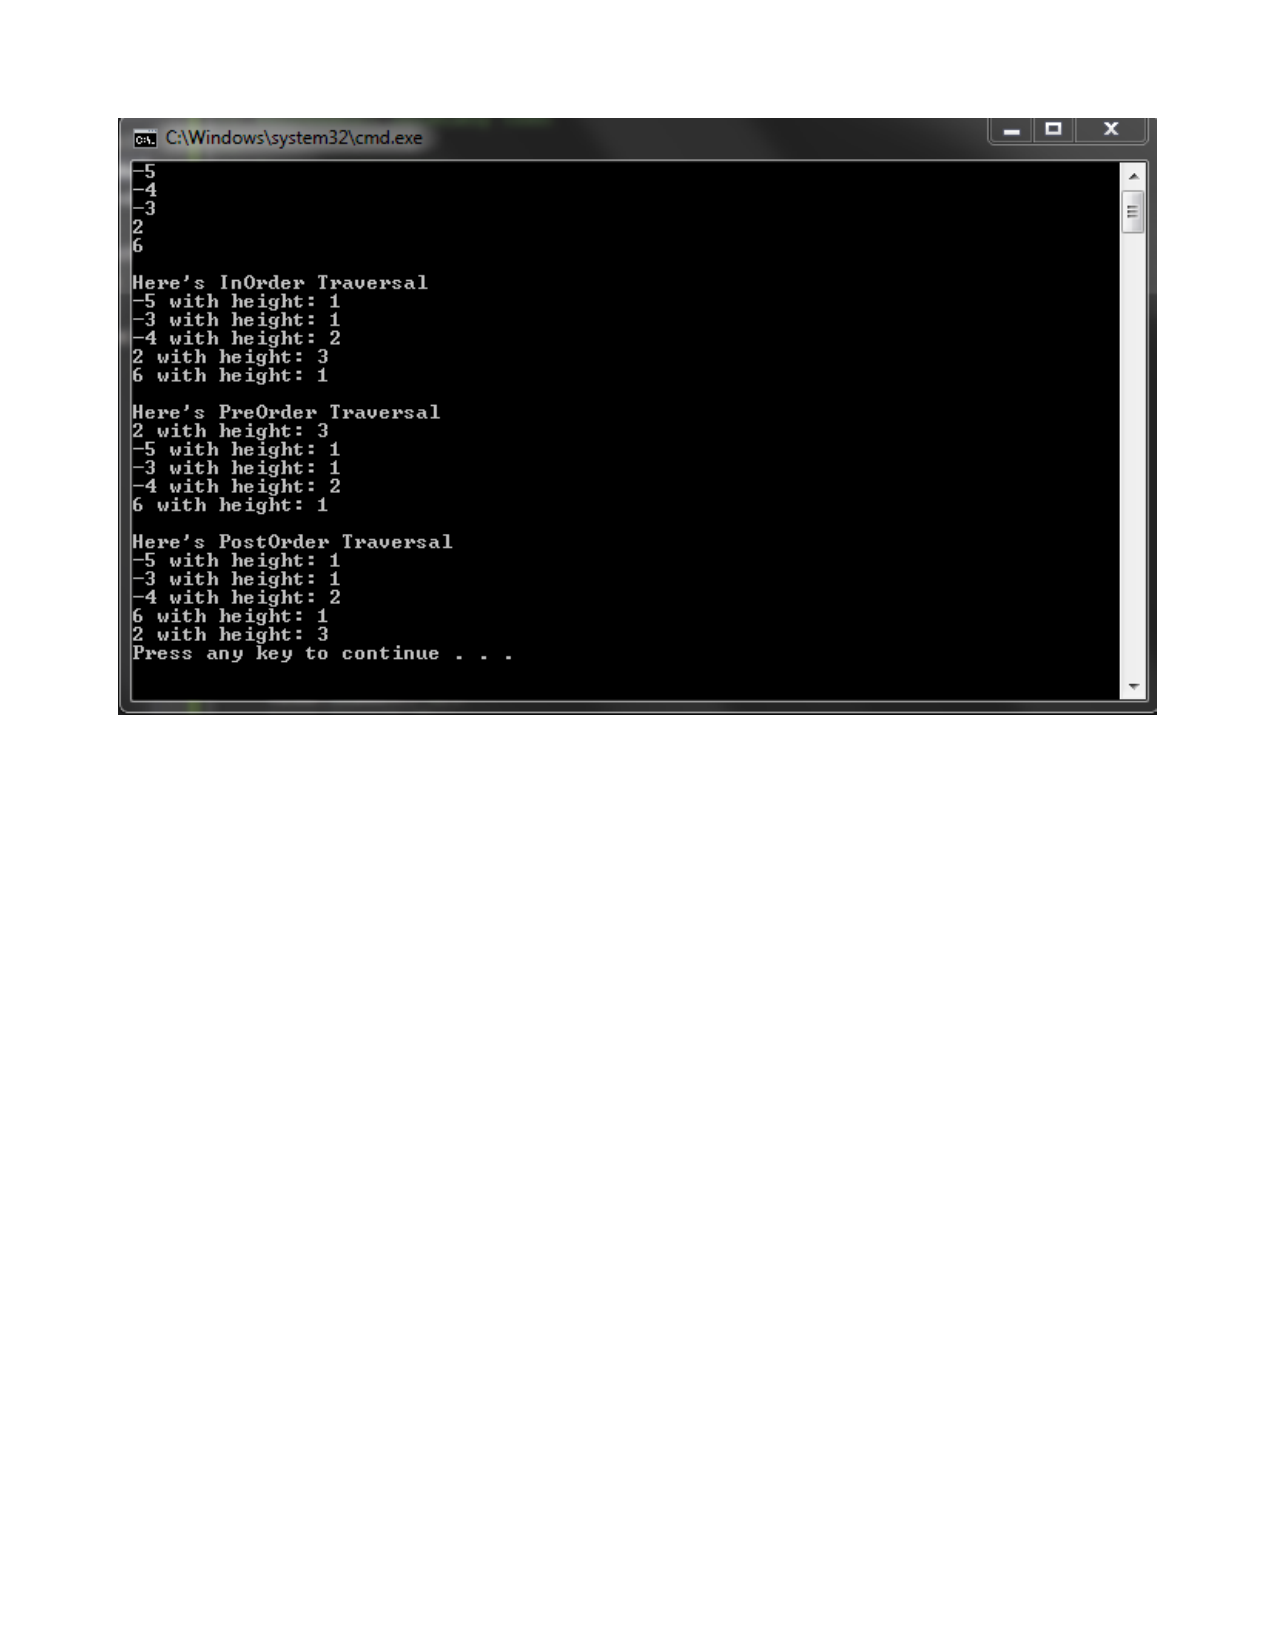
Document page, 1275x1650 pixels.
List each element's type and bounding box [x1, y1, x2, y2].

picture [118, 118, 1157, 715]
